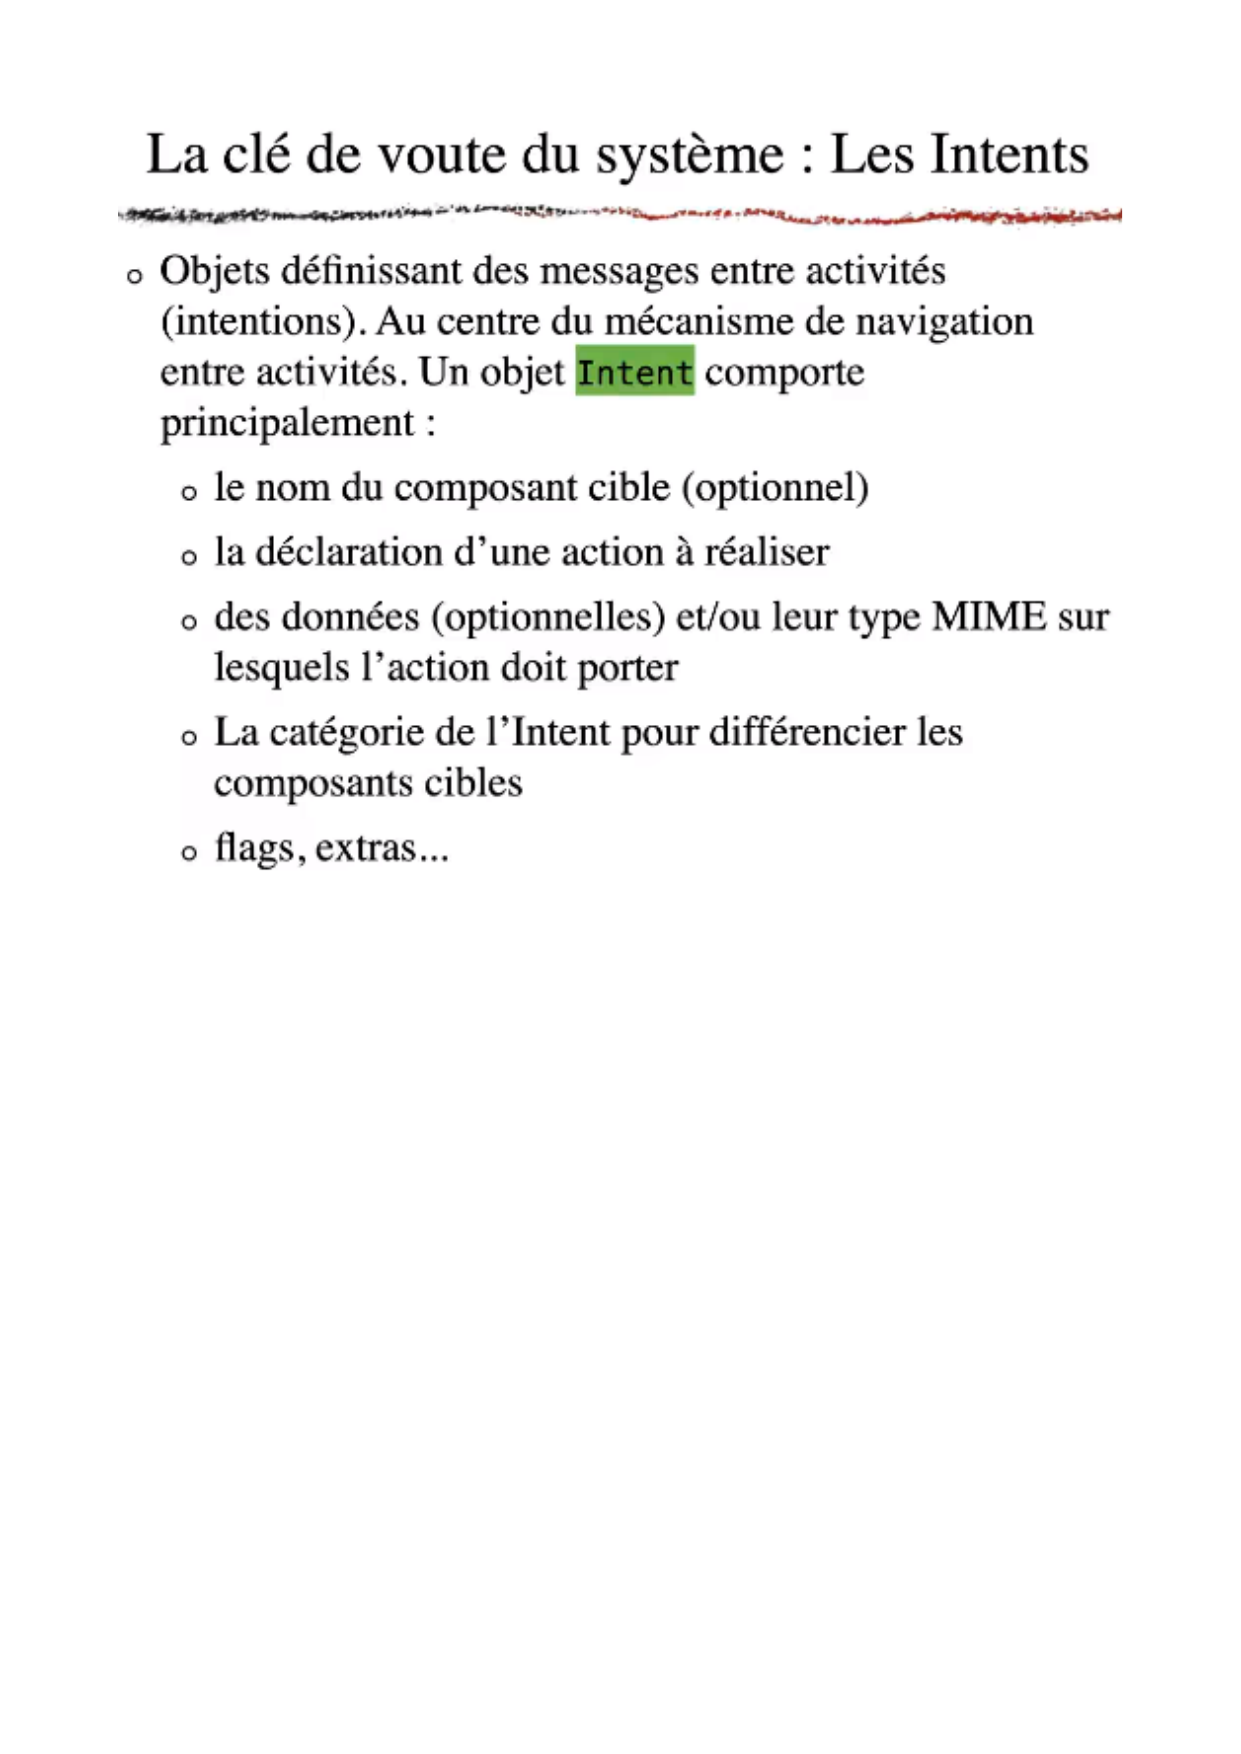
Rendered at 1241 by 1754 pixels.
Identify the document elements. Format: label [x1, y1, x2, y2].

picture [118, 118, 1123, 878]
